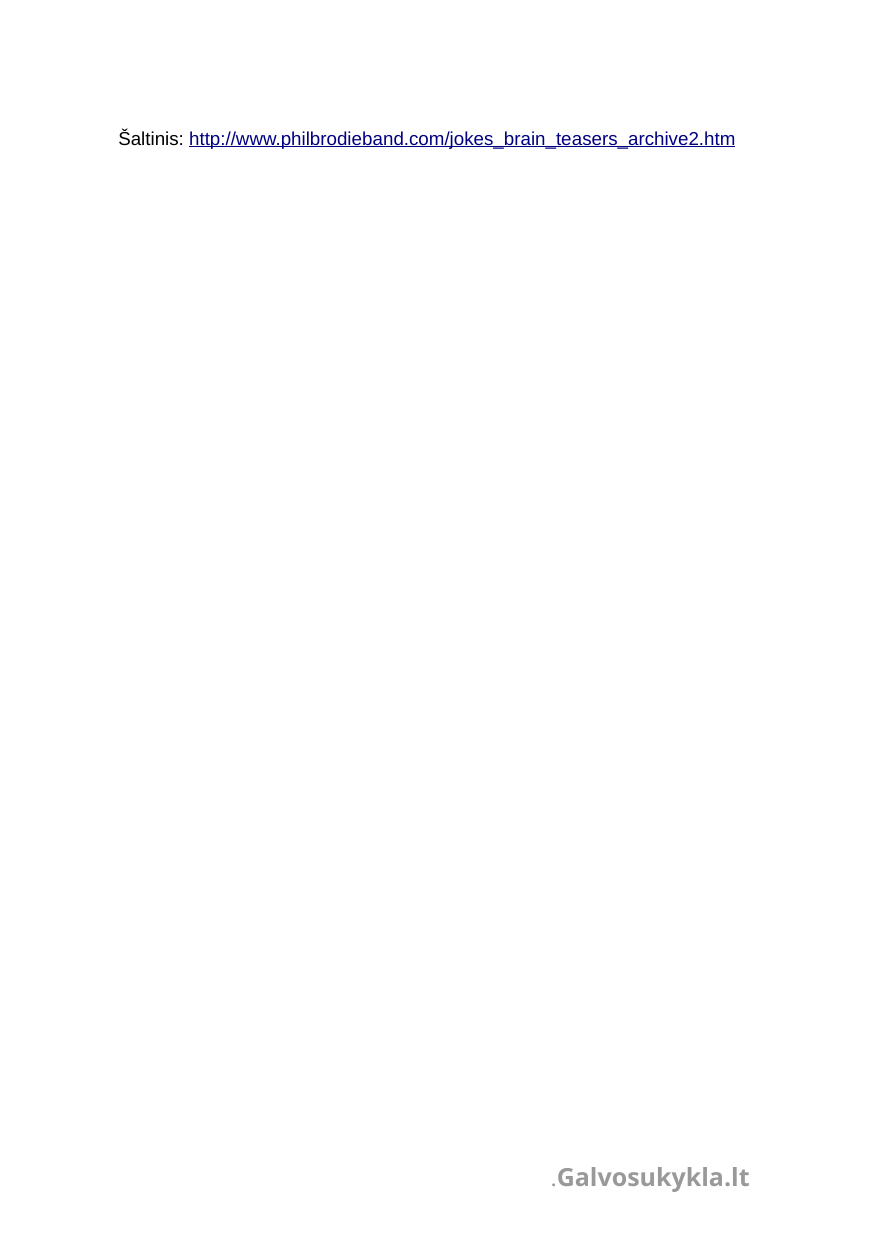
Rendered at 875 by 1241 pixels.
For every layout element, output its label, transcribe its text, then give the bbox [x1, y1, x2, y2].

text Šaltinis: http://www.philbrodieband.com/jokes_brain_teasers_archive2.htm [118, 118, 756, 152]
